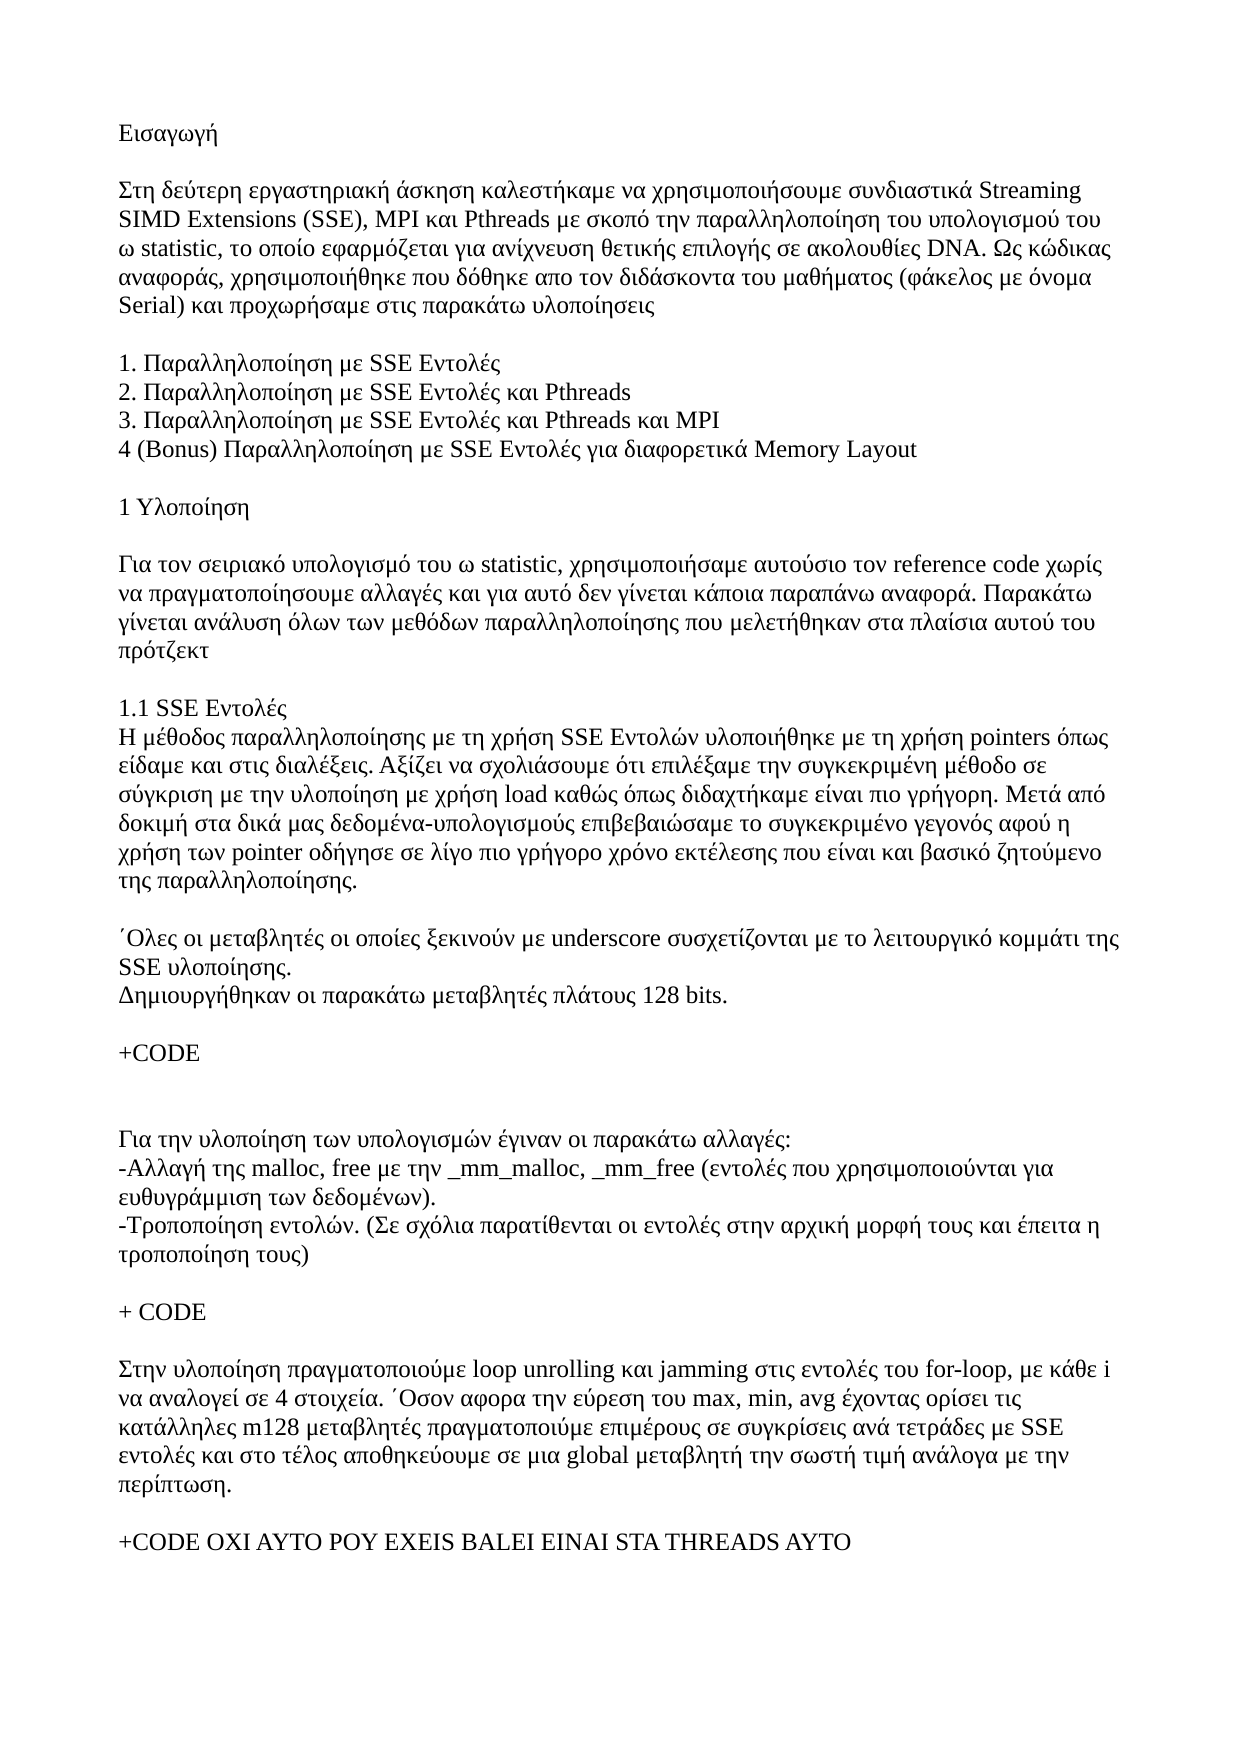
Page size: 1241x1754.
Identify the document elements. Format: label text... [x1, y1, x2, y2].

text -Τροποποίηση εντολών. (Σε σχόλια παρατίθενται οι εντολές στην αρχική μορφή τους και έπειτα η τροποποίηση τους) [118, 1211, 1122, 1268]
text Η μέθοδος παραλληλοποίησης με τη χρήση SSE Εντολών υλοποιήθηκε με τη χρήση pointers όπως είδαμε και στις διαλέξεις. Αξίζει να σχολιάσουμε ότι επιλέξαμε την συγκεκριμένη μέθοδο σε σύγκριση με την υλοποίηση με χρήση load καθώς όπως διδαχτήκαμε είναι πιο γρήγορη. Μετά από δοκιμή στα δικά μας δεδομένα-υπολογισμούς επιβεβαιώσαμε το συγκεκριμένο γεγονός αφού η χρήση των pointer οδήγησε σε λίγο πιο γρήγορο χρόνο εκτέλεσης που είναι και βασικό ζητούμενο της παραλληλοποίησης. [118, 722, 1122, 894]
text Δημιουργήθηκαν οι παρακάτω μεταβλητές πλάτους 128 bits. [118, 981, 1122, 1009]
text +CODE [118, 1038, 1122, 1067]
text + CODE [118, 1297, 1122, 1326]
text 1 Υλοποίηση [118, 492, 1122, 521]
text 3. Παραλληλοποίηση με SSE Εντολές και Pthreads και MPI [118, 406, 1122, 434]
text 1.1 SSE Εντολές [118, 693, 1122, 722]
text Στη δεύτερη εργαστηριακή άσκηση καλεστήκαμε να χρησιμοποιήσουμε συνδιαστικά Streaming SIMD Extensions (SSE), MPI και Pthreads με σκοπό την παραλληλοποίηση του υπολογισμού του ω statistic, το οποίο εφαρμόζεται για ανίχνευση θετικής επιλογής σε ακολουθίες DNA. Ως κώδικας αναφοράς, χρησιμοποιήθηκε που δόθηκε απο τον διδάσκοντα του μαθήματος (φάκελος με όνομα Serial) και προχωρήσαμε στις παρακάτω υλοποίησεις [118, 176, 1122, 319]
text -Αλλαγή της malloc, free με την _mm_malloc, _mm_free (εντολές που χρησιμοποιούνται για ευθυγράμμιση των δεδομένων). [118, 1153, 1122, 1211]
text ΄Ολες οι μεταβλητές οι οποίες ξεκινούν με underscore συσχετίζονται με το λειτουργικό κομμάτι της SSE υλοποίησης. [118, 923, 1122, 981]
text Για τον σειριακό υπολογισμό του ω statistic, χρησιμοποιήσαμε αυτούσιο τον reference code χωρίς να πραγματοποίησουμε αλλαγές και για αυτό δεν γίνεται κάποια παραπάνω αναφορά. Παρακάτω γίνεται ανάλυση όλων των μεθόδων παραλληλοποίησης που μελετήθηκαν στα πλαίσια αυτού του πρότζεκτ [118, 549, 1122, 664]
text Για την υλοποίηση των υπολογισμών έγιναν οι παρακάτω αλλαγές: [118, 1124, 1122, 1153]
text Στην υλοποίηση πραγματοποιούμε loop unrolling και jamming στις εντολές του for-loop, με κάθε i να αναλογεί σε 4 στοιχεία. ΄Οσον αφορα την εύρεση του max, min, avg έχοντας ορίσει τις κατάλληλες m128 μεταβλητές πραγματοποιύμε επιμέρους σε συγκρίσεις ανά τετράδες με SSE εντολές και στο τέλος αποθηκεύουμε σε μια global μεταβλητή την σωστή τιμή ανάλογα με την περίπτωση. [118, 1354, 1122, 1498]
text +CODE OXI AYTO POY EXEIS BALEI EINAI STA THREADS AYTO [118, 1527, 1122, 1556]
text 4 (Bonus) Παραλληλοποίηση με SSE Εντολές για διαφορετικά Memory Layout [118, 434, 1122, 463]
text 2. Παραλληλοποίηση με SSE Εντολές και Pthreads [118, 377, 1122, 406]
text Εισαγωγή [118, 118, 1122, 147]
text 1. Παραλληλοποίηση με SSE Εντολές [118, 348, 1122, 377]
